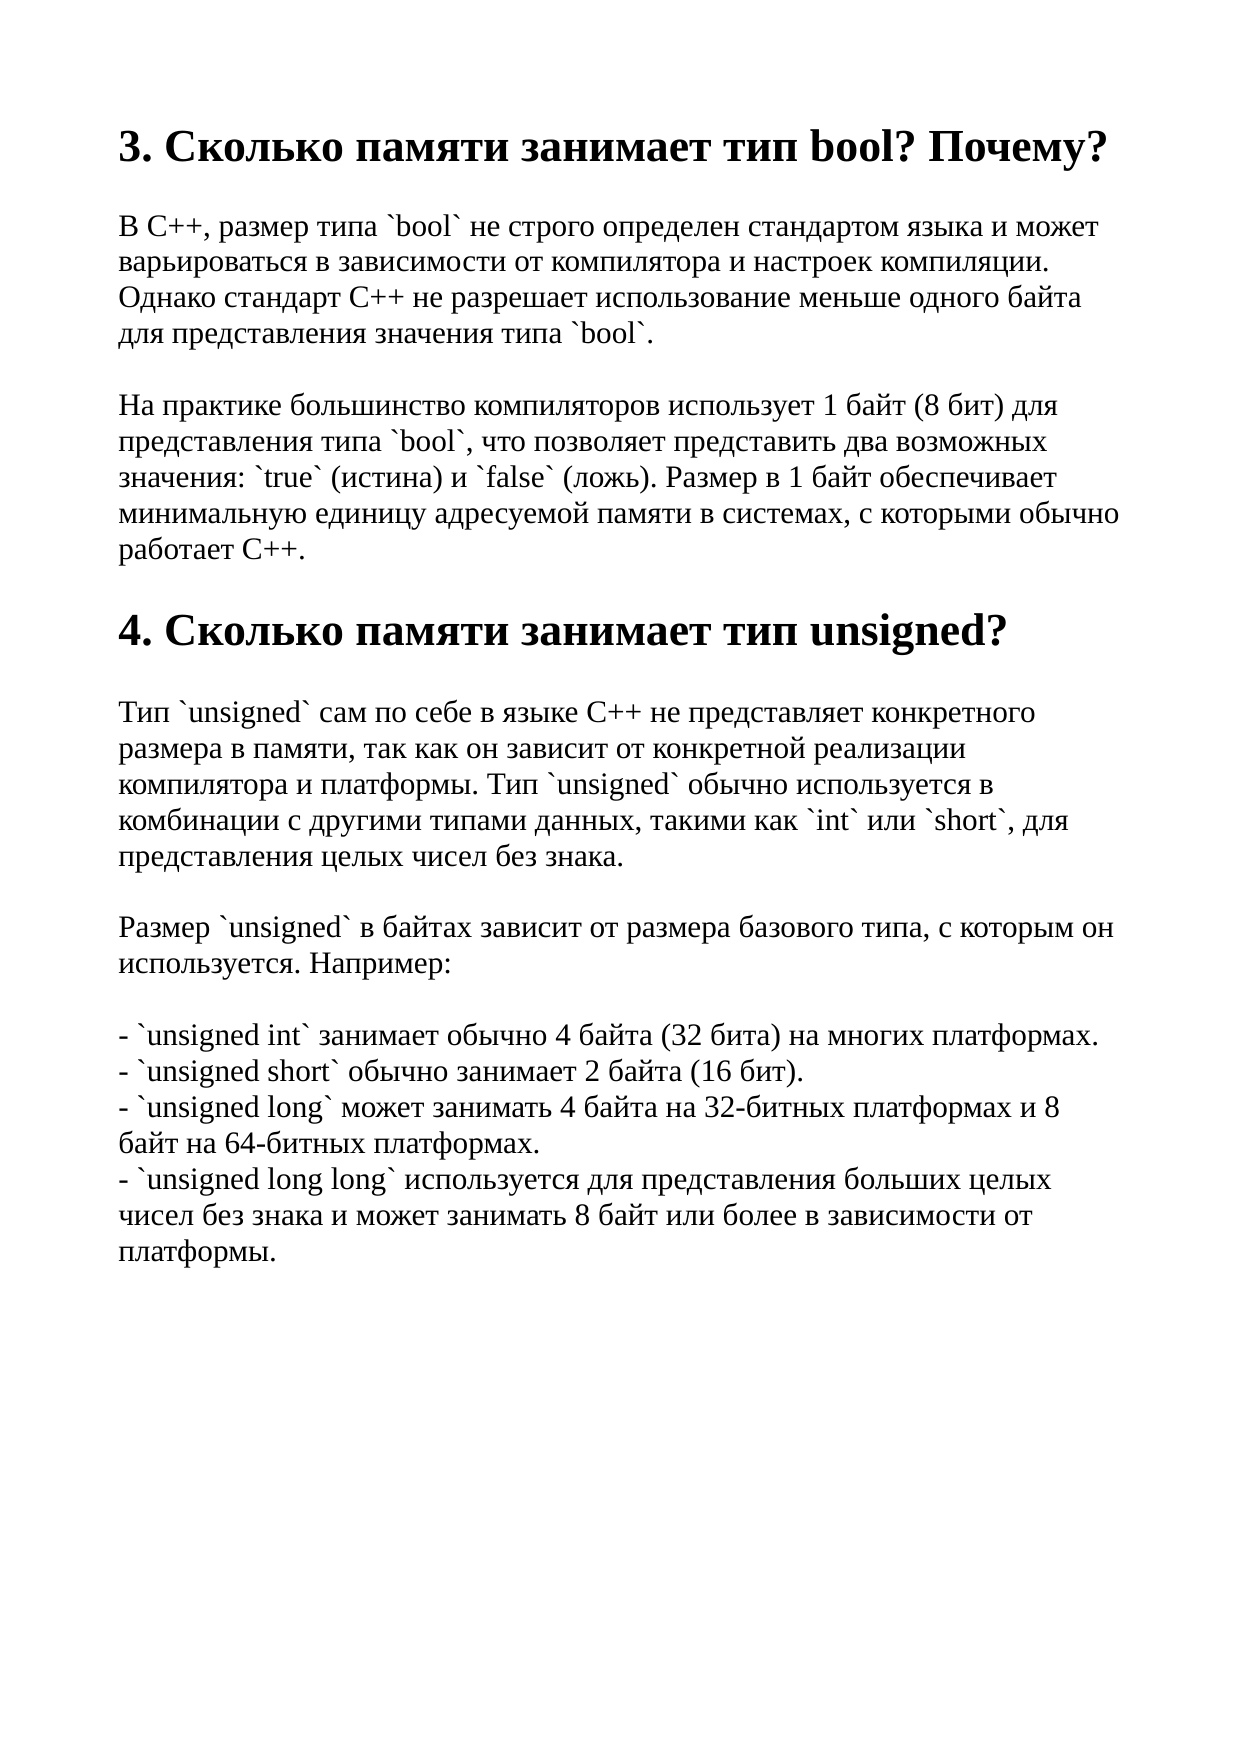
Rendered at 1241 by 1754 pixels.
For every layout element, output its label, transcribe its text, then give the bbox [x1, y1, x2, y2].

text - `unsigned int` занимает обычно 4 байта (32 бита) на многих платформах. [118, 1017, 1122, 1052]
text - `unsigned long` может занимать 4 байта на 32-битных платформах и 8 байт на 64-битных платформах. [118, 1088, 1122, 1160]
text - `unsigned short` обычно занимает 2 байта (16 бит). [118, 1052, 1122, 1088]
text - `unsigned long long` используется для представления больших целых чисел без знака и может занимать 8 байт или более в зависимости от платформы. [118, 1160, 1122, 1268]
text Размер `unsigned` в байтах зависит от размера базового типа, с которым он используется. Например: [118, 909, 1122, 981]
text На практике большинство компиляторов использует 1 байт (8 бит) для представления типа `bool`, что позволяет представить два возможных значения: `true` (истина) и `false` (ложь). Размер в 1 байт обеспечивает минимальную единицу адресуемой памяти в системах, с которыми обычно работает C++. [118, 386, 1122, 566]
text 4. Сколько памяти занимает тип unsigned? [118, 602, 1122, 655]
text Тип `unsigned` сам по себе в языке C++ не представляет конкретного размера в памяти, так как он зависит от конкретной реализации компилятора и платформы. Тип `unsigned` обычно используется в комбинации с другими типами данных, такими как `int` или `short`, для представления целых чисел без знака. [118, 693, 1122, 873]
text 3. Сколько памяти занимает тип bool? Почему? [118, 118, 1122, 171]
text В C++, размер типа `bool` не строго определен стандартом языка и может варьироваться в зависимости от компилятора и настроек компиляции. Однако стандарт C++ не разрешает использование меньше одного байта для представления значения типа `bool`. [118, 207, 1122, 351]
